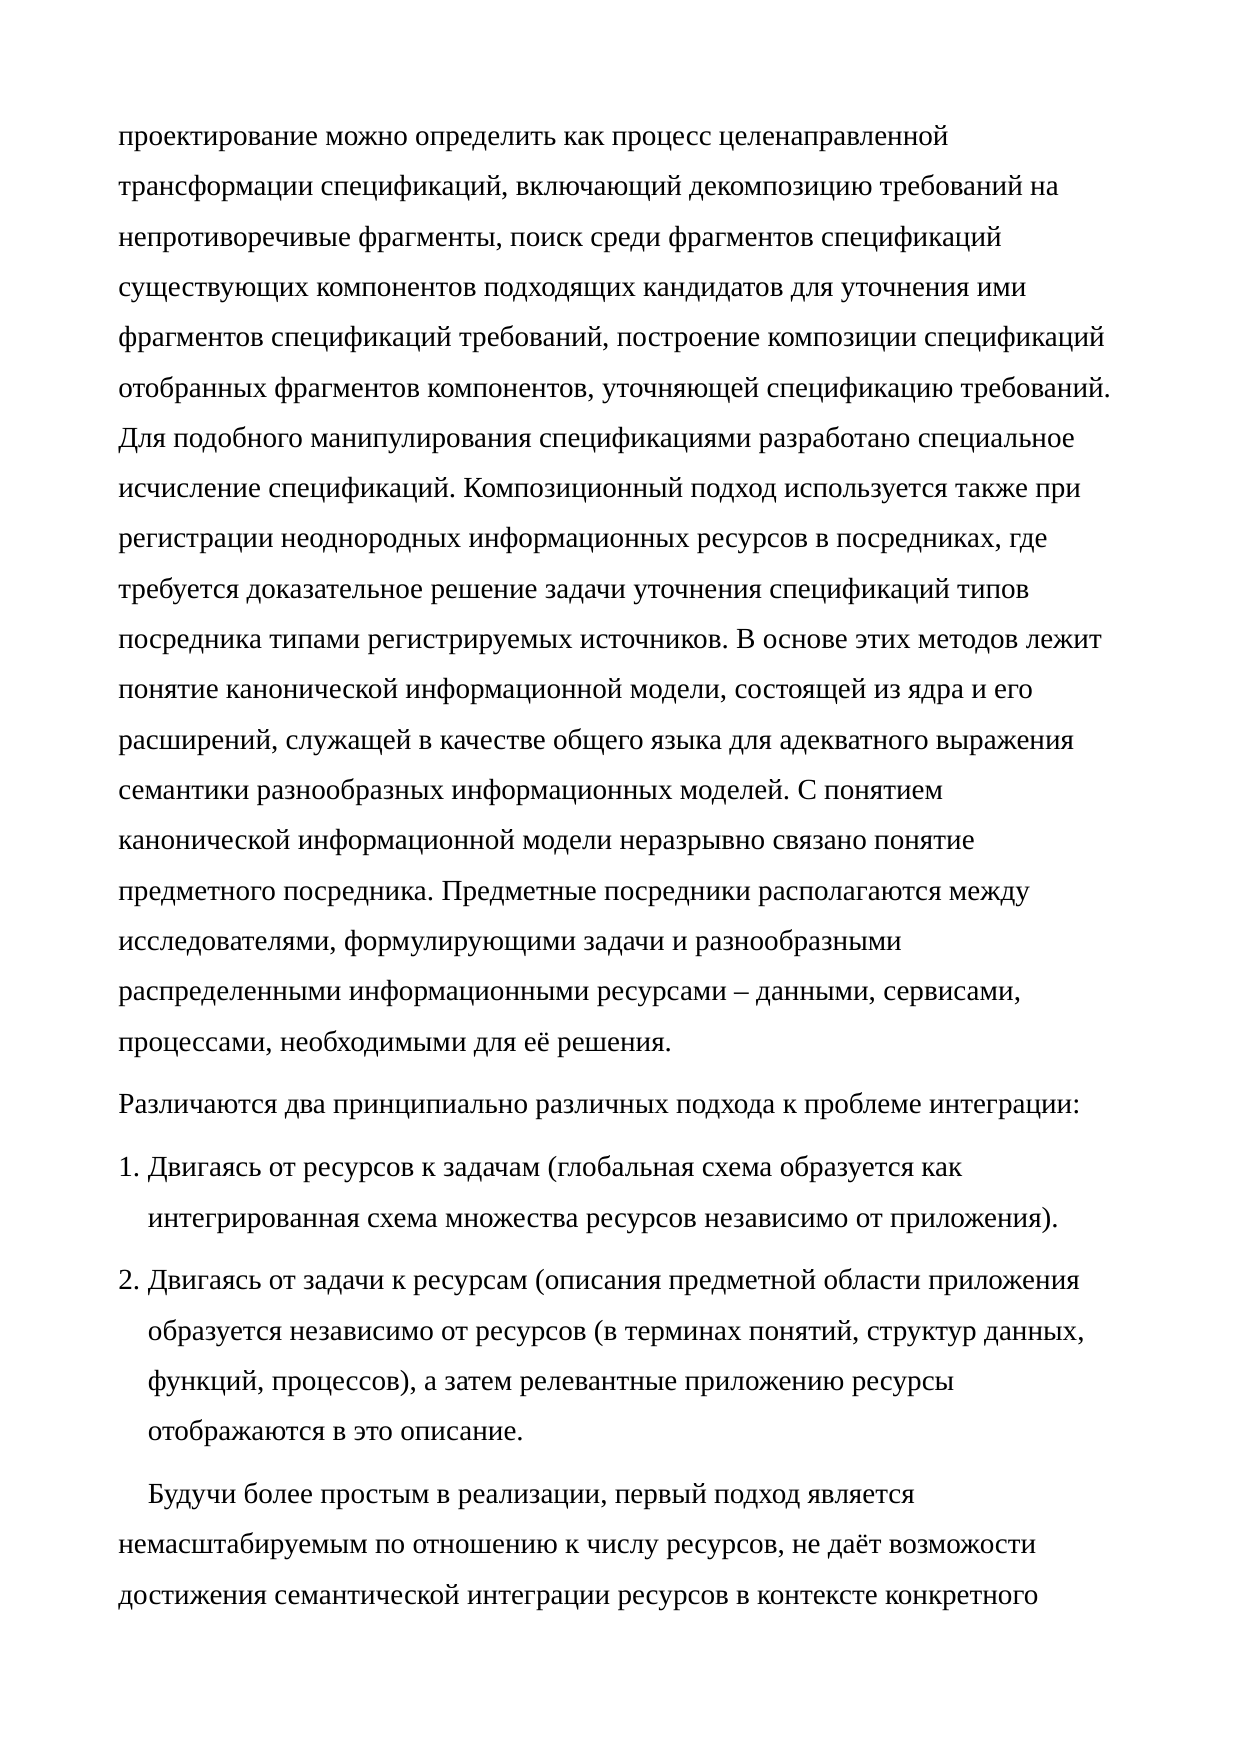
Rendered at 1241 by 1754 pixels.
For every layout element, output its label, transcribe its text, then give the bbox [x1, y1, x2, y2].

text Будучи более простым в реализации, первый подход является немасштабируемым по отношению к числу ресурсов, не даёт возможости достижения семантической интеграции ресурсов в контексте конкретного [118, 1476, 1122, 1610]
list Двигаясь от задачи к ресурсам (описания предметной области приложения образуется независимо от ресурсов (в терминах понятий, структур данных, функций, процессов), а затем релевантные приложению ресурсы отображаются в это описание. [118, 1262, 1122, 1447]
list Двигаясь от ресурсов к задачам (глобальная схема образуется как интегрированная схема множества ресурсов независимо от приложения). [118, 1149, 1122, 1233]
text Различаются два принципиально различных подхода к проблеме интеграции: [118, 1087, 1122, 1120]
text проектирование можно определить как процесс целенаправленной трансформации спецификаций, включающий декомпозицию требований на непротиворечивые фрагменты, поиск среди фрагментов спецификаций существующих компонентов подходящих кандидатов для уточнения ими фрагментов спецификаций требований, построение композиции спецификаций отобранных фрагментов компонентов, уточняющей спецификацию требований. Для подобного манипулирования спецификациями разработано специальное исчисление спецификаций. Композиционный подход используется также при регистрации неоднородных информационных ресурсов в посредниках, где требуется доказательное решение задачи уточнения спецификаций типов посредника типами регистрируемых источников. В основе этих методов лежит понятие канонической информационной модели, состоящей из ядра и его расширений, служащей в качестве общего языка для адекватного выражения семантики разнообразных информационных моделей. С понятием канонической информационной модели неразрывно связано понятие предметного посредника. Предметные посредники располагаются между исследователями, формулирующими задачи и разнообразными распределенными информационными ресурсами – данными, сервисами, процессами, необходимыми для её решения. [118, 118, 1122, 1057]
